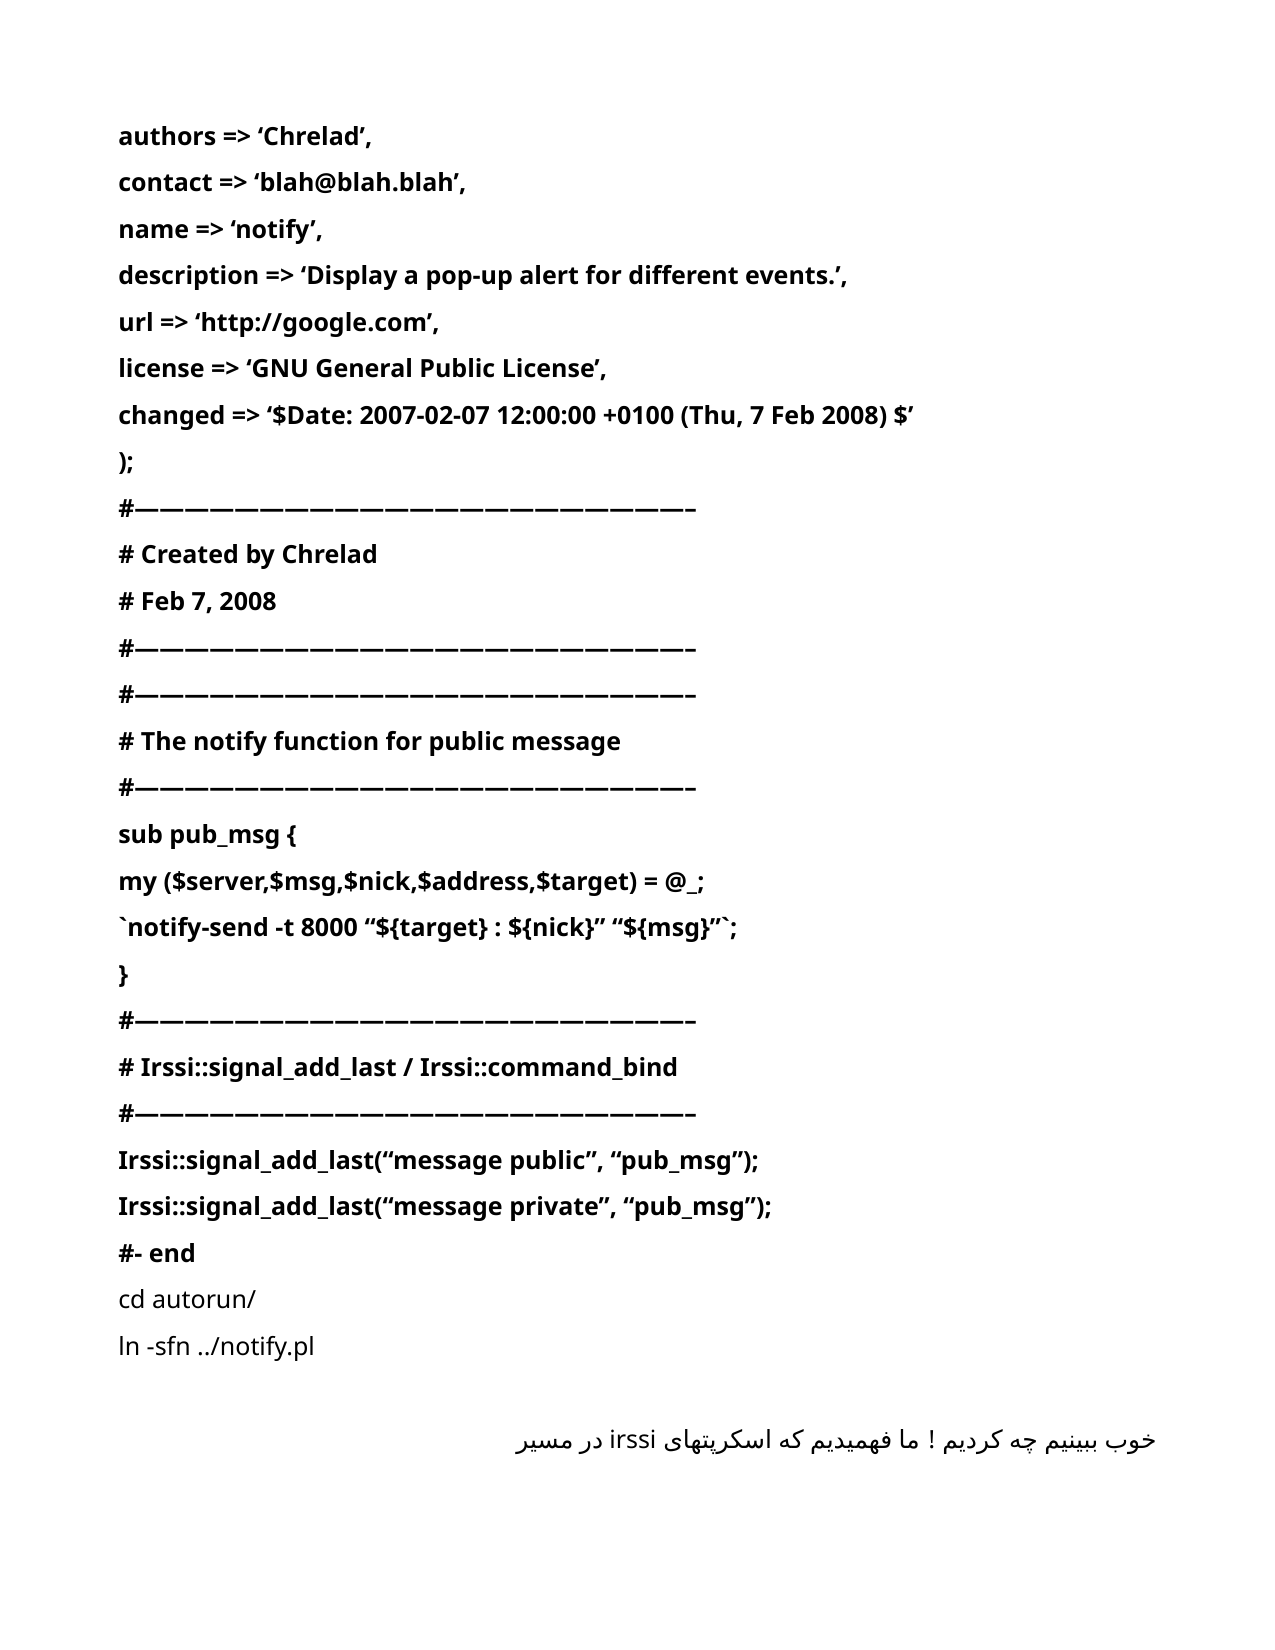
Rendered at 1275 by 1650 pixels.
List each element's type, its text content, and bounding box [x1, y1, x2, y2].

text Irssi::signal_add_last(“message private”, “pub_msg”); [118, 1189, 1157, 1223]
text # The notify function for public message [118, 723, 1157, 757]
text contact => ‘blah@blah.blah’, [118, 165, 1157, 199]
text # Irssi::signal_add_last / Irssi::command_bind [118, 1049, 1157, 1083]
text # Feb 7, 2008 [118, 584, 1157, 618]
text my ($server,$msg,$nick,$address,$target) = @_; [118, 863, 1157, 897]
text # Created by Chrelad [118, 537, 1157, 571]
text `notify-send -t 8000 “${target} : ${nick}” “${msg}”`; [118, 910, 1157, 944]
text name => ‘notify’, [118, 211, 1157, 245]
text ); [118, 444, 1157, 478]
text #——————————————————————– [118, 770, 1157, 804]
text url => ‘http://google.com’, [118, 304, 1157, 338]
text changed => ‘$Date: 2007-02-07 12:00:00 +0100 (Thu, 7 Feb 2008) $’ [118, 397, 1157, 432]
text #- end [118, 1236, 1157, 1270]
text description => ‘Display a pop-up alert for different events.’, [118, 258, 1157, 292]
text authors => ‘Chrelad’, [118, 118, 1157, 152]
text #——————————————————————– [118, 677, 1157, 711]
text cd autorun/ [118, 1282, 1157, 1316]
text license => ‘GNU General Public License’, [118, 351, 1157, 385]
text #——————————————————————– [118, 1003, 1157, 1037]
text } [118, 956, 1157, 990]
text خوب ببینیم چه کردیم ! ما فهمیدیم که اسکرپتهای irssi در مسیر [118, 1422, 1157, 1459]
text #——————————————————————– [118, 491, 1157, 525]
text ln -sfn ../notify.pl [118, 1329, 1157, 1363]
text #——————————————————————– [118, 630, 1157, 664]
text #——————————————————————– [118, 1096, 1157, 1130]
text Irssi::signal_add_last(“message public”, “pub_msg”); [118, 1142, 1157, 1177]
text sub pub_msg { [118, 817, 1157, 851]
